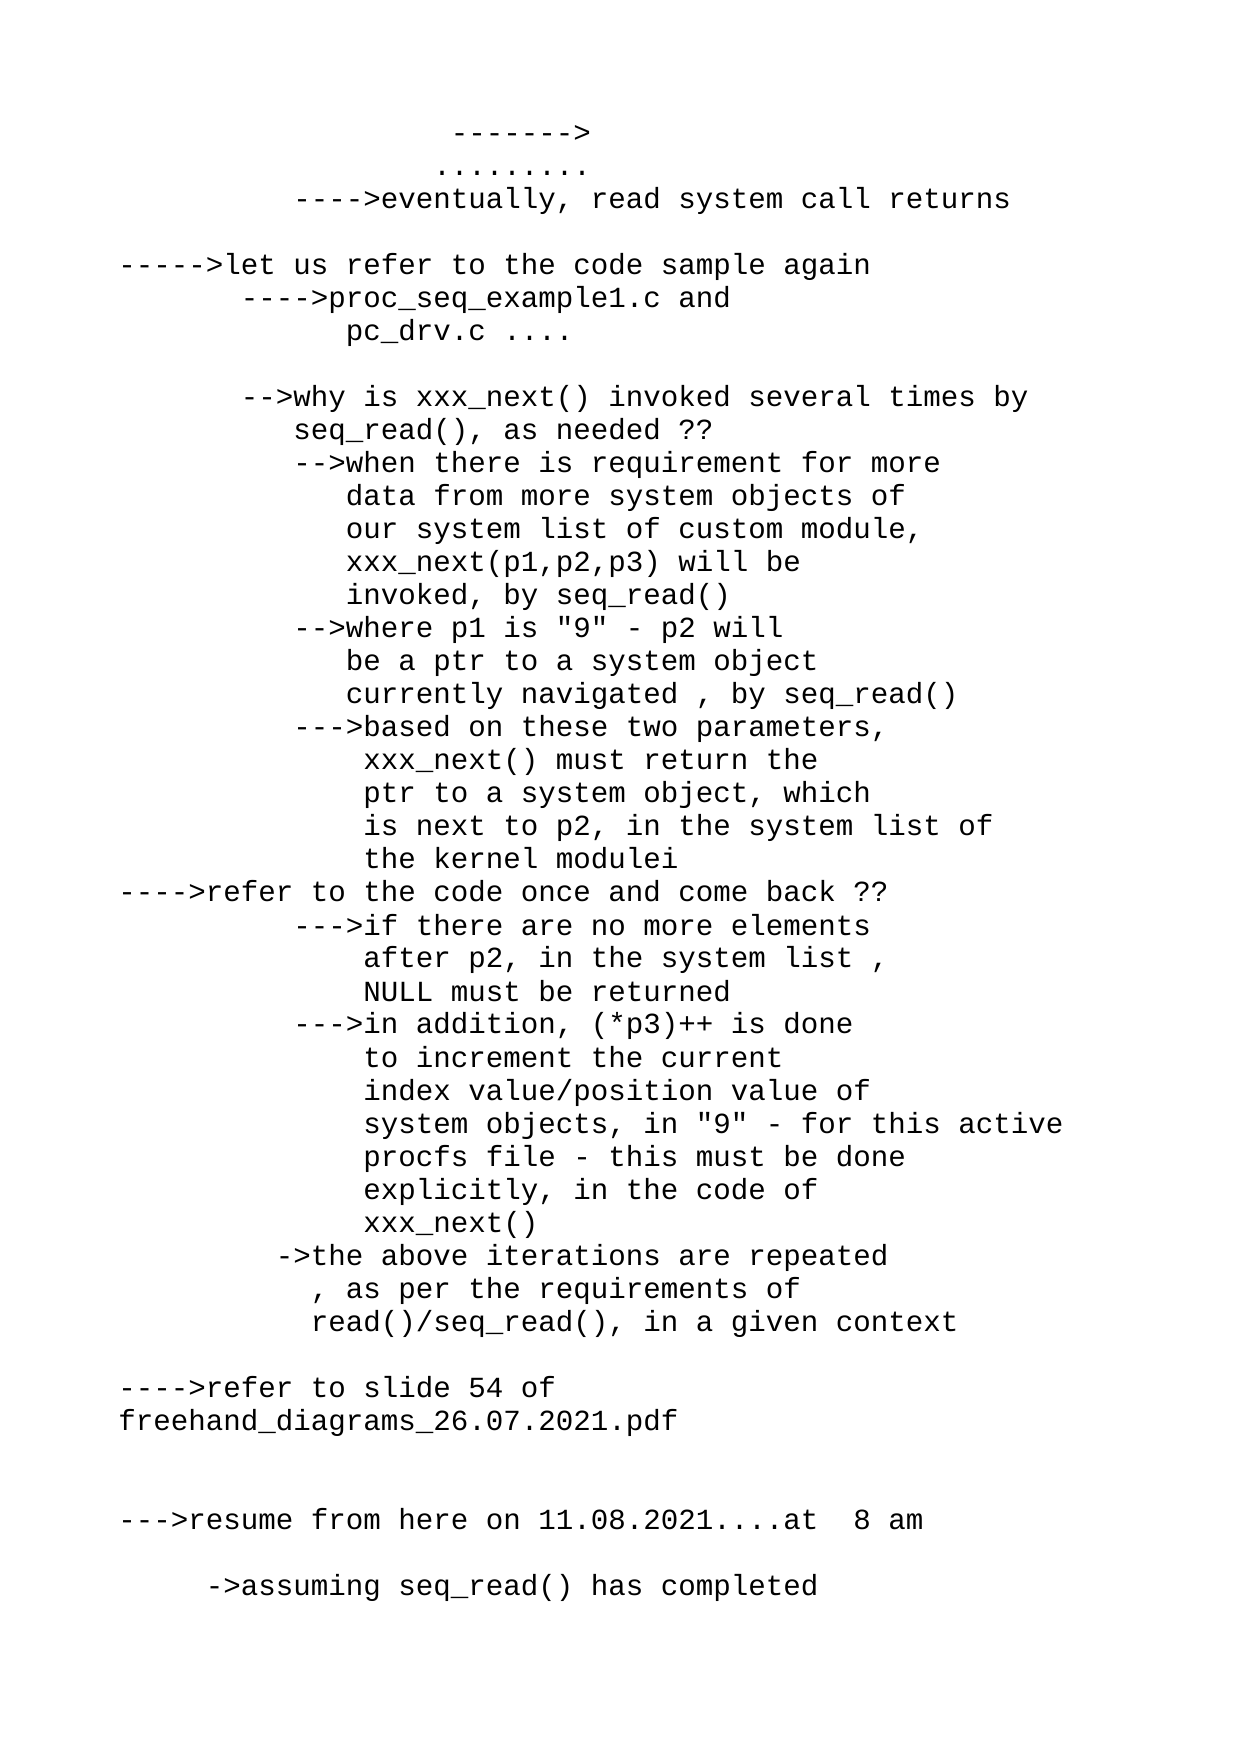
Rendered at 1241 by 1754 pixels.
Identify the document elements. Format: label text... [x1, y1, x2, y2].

text index value/position value of [118, 1076, 1122, 1109]
text ->the above iterations are repeated [118, 1241, 1122, 1274]
text , as per the requirements of [118, 1274, 1122, 1307]
text our system list of custom module, [118, 514, 1122, 547]
text --->resume from here on 11.08.2021....at 8 am [118, 1505, 1122, 1538]
text is next to p2, in the system list of [118, 812, 1122, 844]
text ptr to a system object, which [118, 778, 1122, 812]
text seq_read(), as needed ?? [118, 415, 1122, 448]
text NULL must be returned [118, 977, 1122, 1010]
text ......... [118, 151, 1122, 184]
text --->in addition, (*p3)++ is done [118, 1010, 1122, 1043]
text the kernel modulei [118, 844, 1122, 878]
text --->if there are no more elements [118, 911, 1122, 944]
text ---->proc_seq_example1.c and [118, 283, 1122, 316]
text ---->refer to the code once and come back ?? [118, 878, 1122, 911]
text system objects, in "9" - for this active [118, 1109, 1122, 1142]
text -->where p1 is "9" - p2 will [118, 613, 1122, 646]
text -->why is xxx_next() invoked several times by [118, 382, 1122, 415]
text pc_drv.c .... [118, 316, 1122, 349]
text xxx_next(p1,p2,p3) will be [118, 547, 1122, 580]
text -->when there is requirement for more [118, 448, 1122, 481]
text be a ptr to a system object [118, 646, 1122, 679]
text explicitly, in the code of [118, 1175, 1122, 1208]
text currently navigated , by seq_read() [118, 679, 1122, 712]
text --->based on these two parameters, [118, 712, 1122, 746]
text ----->let us refer to the code sample again [118, 250, 1122, 283]
text ---->refer to slide 54 of freehand_diagrams_26.07.2021.pdf [118, 1373, 1122, 1439]
text xxx_next() must return the [118, 746, 1122, 778]
text after p2, in the system list , [118, 944, 1122, 977]
text read()/seq_read(), in a given context [118, 1307, 1122, 1340]
text -------> [118, 118, 1122, 151]
text invoked, by seq_read() [118, 580, 1122, 613]
text ->assuming seq_read() has completed [118, 1571, 1122, 1604]
text data from more system objects of [118, 481, 1122, 514]
text to increment the current [118, 1043, 1122, 1076]
text procfs file - this must be done [118, 1142, 1122, 1175]
text ---->eventually, read system call returns [118, 184, 1122, 217]
text xxx_next() [118, 1208, 1122, 1241]
